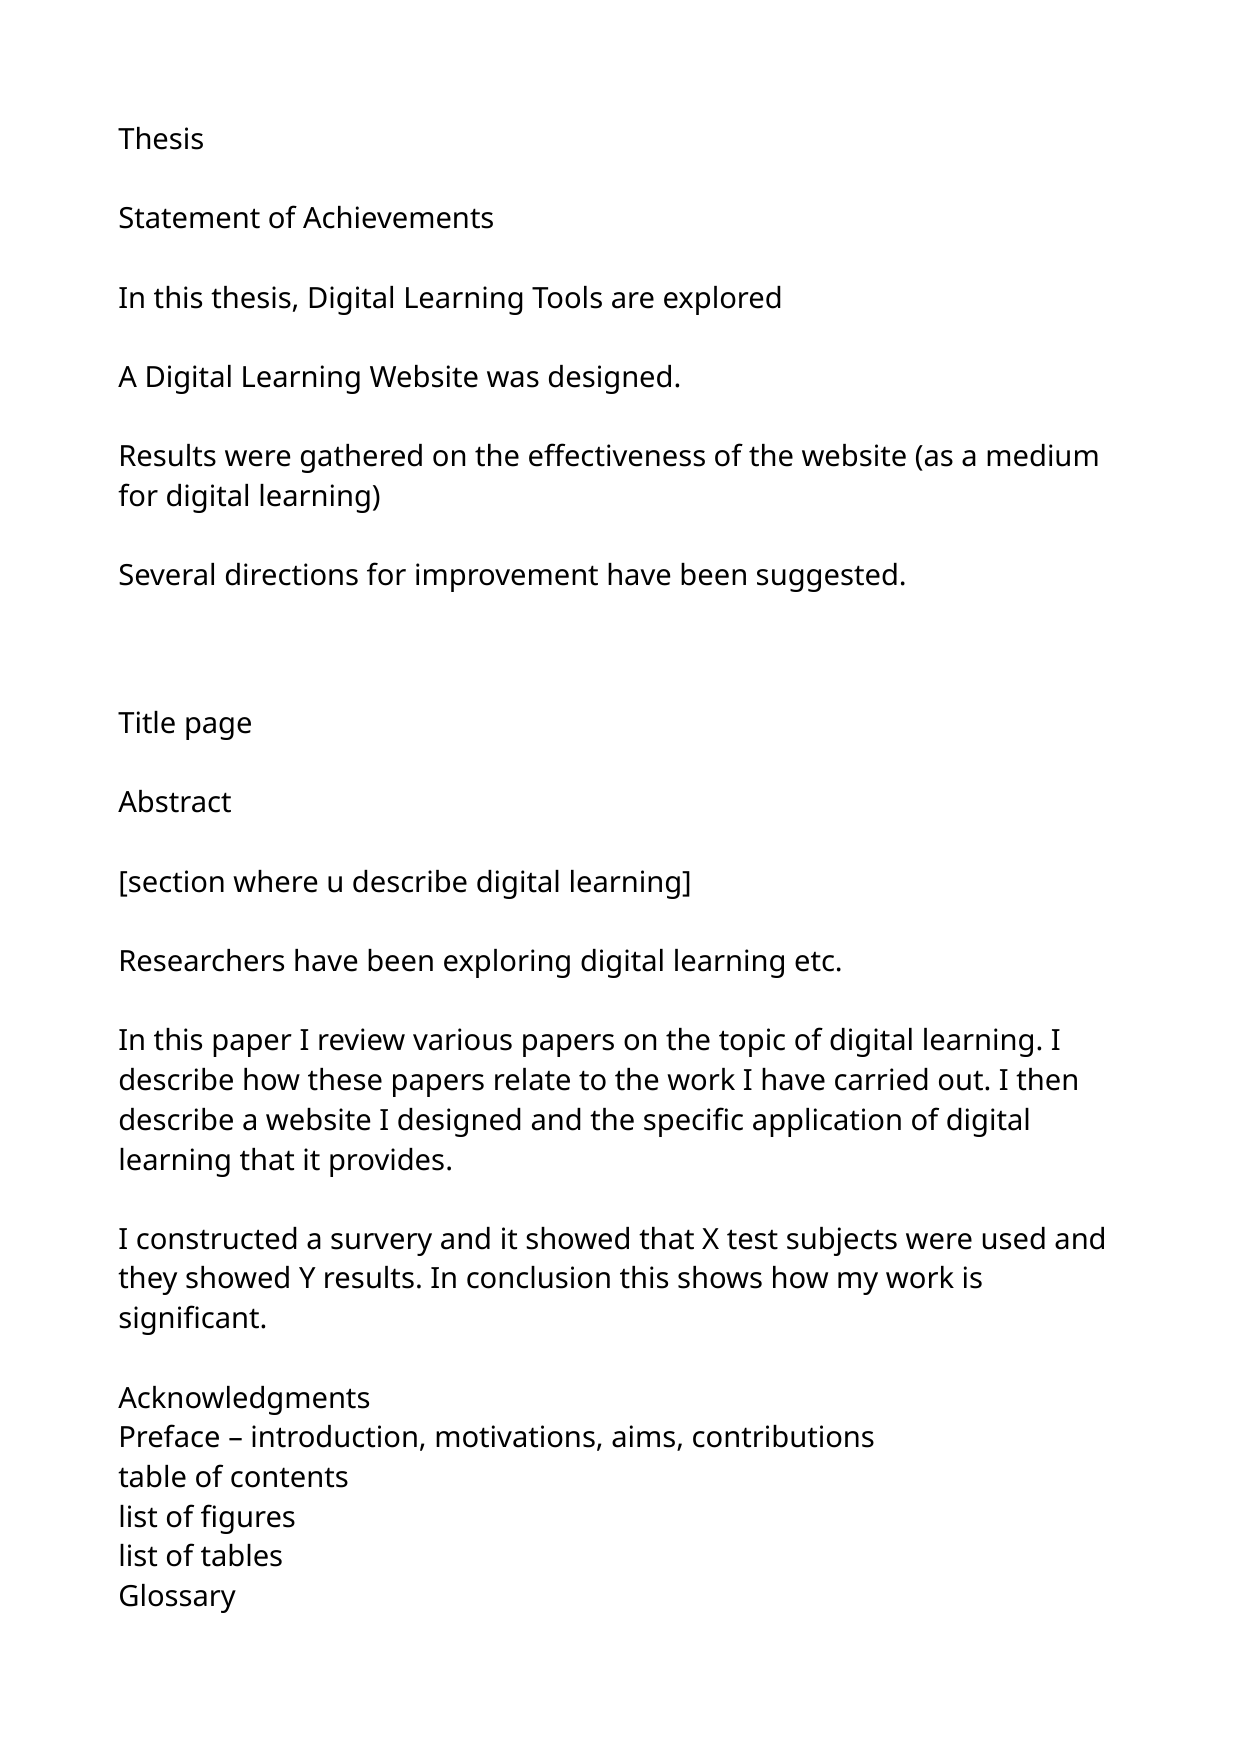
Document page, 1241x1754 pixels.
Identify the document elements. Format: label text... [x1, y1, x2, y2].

text In this paper I review various papers on the topic of digital learning. I describe how these papers relate to the work I have carried out. I then describe a website I designed and the specific application of digital learning that it provides. [118, 1020, 1122, 1178]
text Abstract [118, 782, 1122, 821]
text list of tables [118, 1536, 1122, 1575]
text Results were gathered on the effectiveness of the website (as a medium for digital learning) [118, 436, 1122, 515]
text Several directions for improvement have been suggested. [118, 555, 1122, 594]
text Preface – introduction, motivations, aims, contributions [118, 1417, 1122, 1456]
text Thesis [118, 118, 1122, 158]
text I constructed a survery and it showed that X test subjects were used and they showed Y results. In conclusion this shows how my work is significant. [118, 1218, 1122, 1337]
text Statement of Achievements [118, 197, 1122, 237]
text Acknowledgments [118, 1377, 1122, 1417]
text Title page [118, 702, 1122, 742]
text Researchers have been exploring digital learning etc. [118, 940, 1122, 980]
text [section where u describe digital learning] [118, 861, 1122, 901]
text table of contents [118, 1456, 1122, 1496]
text list of figures [118, 1496, 1122, 1536]
text In this thesis, Digital Learning Tools are explored [118, 277, 1122, 317]
text Glossary [118, 1575, 1122, 1615]
text A Digital Learning Website was designed. [118, 356, 1122, 396]
